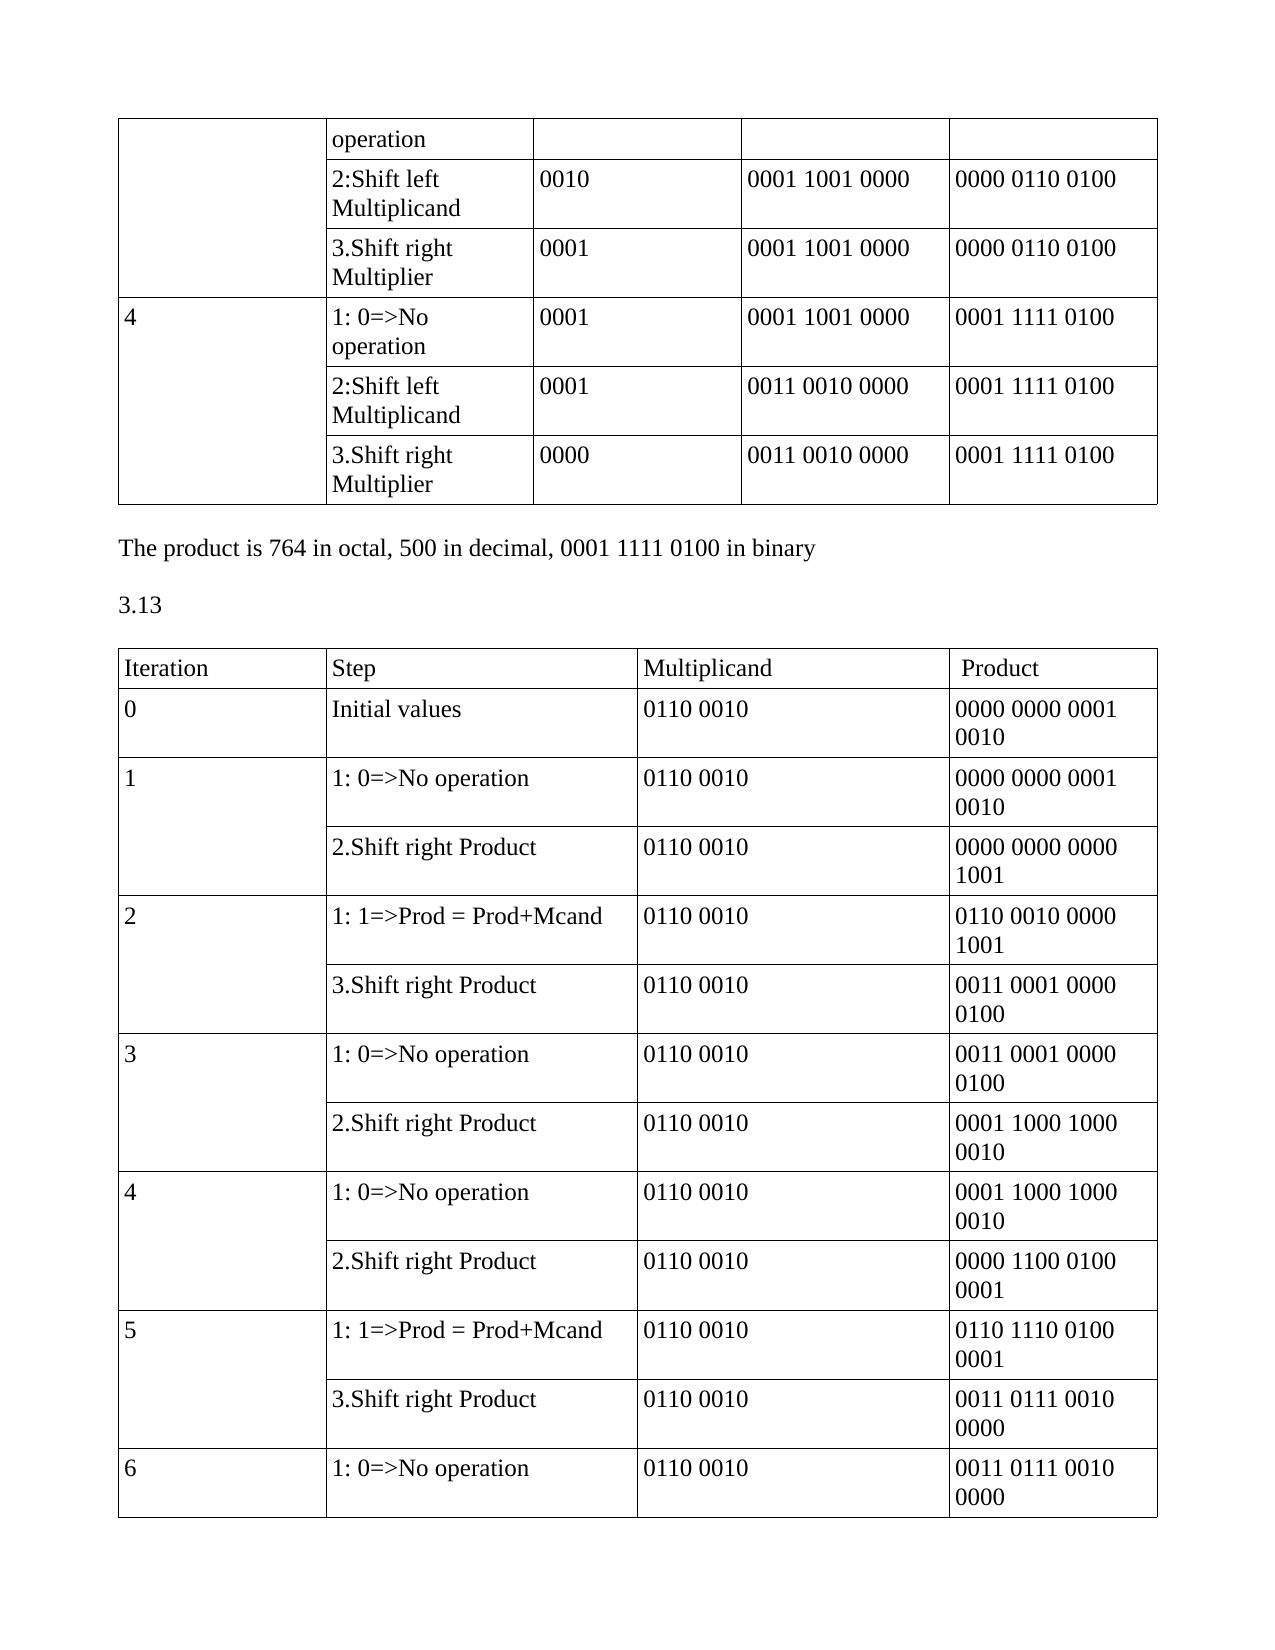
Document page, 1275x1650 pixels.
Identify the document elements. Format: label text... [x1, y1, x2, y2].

table_cell 0110 0010 0000 1001 [950, 896, 1157, 964]
table_cell 1: 0=>No operation [327, 298, 533, 366]
table_header Multiplicand [638, 649, 949, 688]
text The product is 764 in octal, 500 in decimal, 0001 1111 0100 in binary [118, 533, 1157, 561]
table_cell 0 [119, 689, 326, 757]
table_cell [950, 119, 1157, 158]
table_cell 1: 1=>Prod = Prod+Mcand [327, 1311, 637, 1378]
table_cell [742, 119, 949, 158]
table_cell 0001 1001 0000 [742, 160, 949, 227]
table_cell 0001 1001 0000 [742, 229, 949, 297]
table_cell 0011 0111 0010 0000 [950, 1380, 1157, 1448]
table_cell operation [327, 119, 533, 158]
table_cell 0110 0010 [638, 1449, 949, 1517]
table_cell 0001 [534, 229, 741, 297]
table_cell 0110 0010 [638, 1241, 949, 1309]
table_cell 0000 0000 0001 0010 [950, 689, 1157, 757]
table_cell 0110 0010 [638, 1103, 949, 1171]
table_cell 2:Shift left Multiplicand [327, 367, 533, 435]
table_cell 0110 0010 [638, 896, 949, 964]
table_cell 2 [119, 896, 326, 1033]
table_cell 1: 0=>No operation [327, 1172, 637, 1240]
table_cell 0001 1001 0000 [742, 298, 949, 366]
table_cell Initial values [327, 689, 637, 757]
table_cell 0011 0001 0000 0100 [950, 965, 1157, 1033]
table_cell 3.Shift right Product [327, 965, 637, 1033]
table_cell 3.Shift right Multiplier [327, 436, 533, 504]
table_cell 0110 0010 [638, 827, 949, 895]
table_cell 0011 0111 0010 0000 [950, 1449, 1157, 1517]
table_cell 0110 0010 [638, 1034, 949, 1102]
table_cell 2:Shift left Multiplicand [327, 160, 533, 227]
table_cell 0000 0000 0000 1001 [950, 827, 1157, 895]
table_cell 0001 1000 1000 0010 [950, 1103, 1157, 1171]
table_cell 3.Shift right Multiplier [327, 229, 533, 297]
table_cell 0011 0010 0000 [742, 436, 949, 504]
table_cell 6 [119, 1449, 326, 1517]
table_cell 0001 1111 0100 [950, 298, 1157, 366]
table_cell 0000 0110 0100 [950, 160, 1157, 227]
table_cell 0001 1111 0100 [950, 367, 1157, 435]
table_cell 3 [119, 1034, 326, 1171]
table_cell 0110 0010 [638, 689, 949, 757]
table_cell 0110 0010 [638, 965, 949, 1033]
table_cell 4 [119, 1172, 326, 1309]
table_cell 0110 0010 [638, 1380, 949, 1448]
text 3.13 [118, 590, 1157, 619]
table_cell 0110 1110 0100 0001 [950, 1311, 1157, 1378]
table_cell 0011 0001 0000 0100 [950, 1034, 1157, 1102]
table_cell 1: 1=>Prod = Prod+Mcand [327, 896, 637, 964]
table_cell 0000 0000 0001 0010 [950, 758, 1157, 826]
table_cell 0001 [534, 298, 741, 366]
table_cell 2.Shift right Product [327, 1103, 637, 1171]
table_header Iteration [119, 649, 326, 688]
table_cell 1: 0=>No operation [327, 1034, 637, 1102]
table_cell 0001 [534, 367, 741, 435]
table_cell 1 [119, 758, 326, 895]
table_cell 1: 0=>No operation [327, 758, 637, 826]
table_cell 5 [119, 1311, 326, 1448]
table_cell 0110 0010 [638, 758, 949, 826]
table_header Step [327, 649, 637, 688]
table_cell [119, 119, 326, 297]
table_cell 0011 0010 0000 [742, 367, 949, 435]
table_cell 1: 0=>No operation [327, 1449, 637, 1517]
table_cell 3.Shift right Product [327, 1380, 637, 1448]
table_cell 2.Shift right Product [327, 827, 637, 895]
table_cell 2.Shift right Product [327, 1241, 637, 1309]
table_header Product [950, 649, 1157, 688]
table_cell 0000 1100 0100 0001 [950, 1241, 1157, 1309]
table_cell 0001 1111 0100 [950, 436, 1157, 504]
table_cell 0001 1000 1000 0010 [950, 1172, 1157, 1240]
table_cell 4 [119, 298, 326, 504]
table_cell 0010 [534, 160, 741, 227]
table_cell [534, 119, 741, 158]
table_cell 0000 [534, 436, 741, 504]
table_cell 0000 0110 0100 [950, 229, 1157, 297]
table_cell 0110 0010 [638, 1172, 949, 1240]
table_cell 0110 0010 [638, 1311, 949, 1378]
